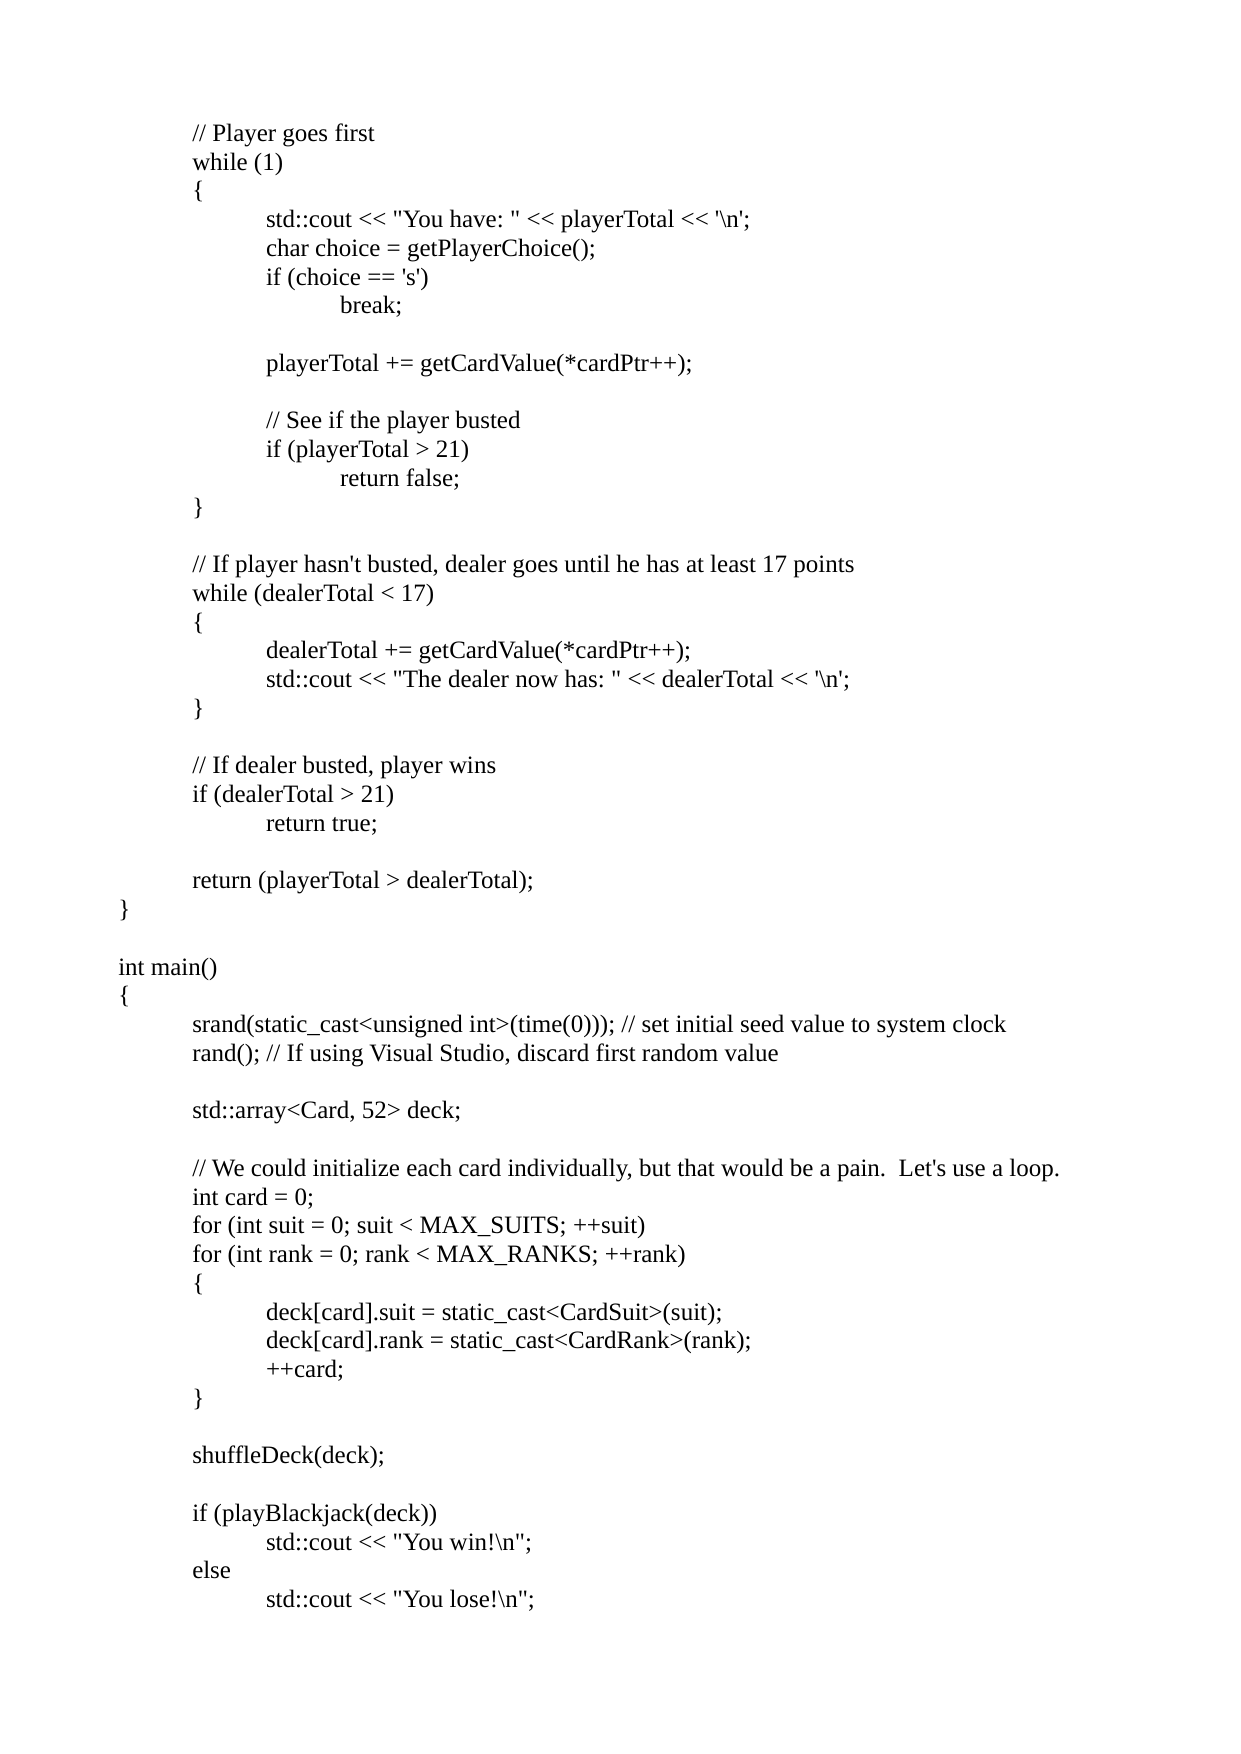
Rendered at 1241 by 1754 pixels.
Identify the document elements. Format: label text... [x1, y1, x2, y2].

text for (int rank = 0; rank < MAX_RANKS; ++rank) [118, 1239, 1122, 1268]
text // If dealer busted, player wins [118, 751, 1122, 779]
text return false; [118, 463, 1122, 492]
text std::cout << "You lose!\n"; [118, 1584, 1122, 1613]
text // See if the player busted [118, 406, 1122, 434]
text int main() [118, 952, 1122, 981]
text dealerTotal += getCardValue(*cardPtr++); [118, 636, 1122, 664]
text if (choice == 's') [118, 262, 1122, 291]
text } [118, 894, 1122, 923]
text while (1) [118, 147, 1122, 176]
text ++card; [118, 1354, 1122, 1383]
text int card = 0; [118, 1182, 1122, 1211]
text rand(); // If using Visual Studio, discard first random value [118, 1038, 1122, 1067]
text while (dealerTotal < 17) [118, 578, 1122, 607]
text playerTotal += getCardValue(*cardPtr++); [118, 348, 1122, 377]
text deck[card].suit = static_cast<CardSuit>(suit); [118, 1297, 1122, 1326]
text for (int suit = 0; suit < MAX_SUITS; ++suit) [118, 1211, 1122, 1239]
text std::array<Card, 52> deck; [118, 1096, 1122, 1124]
text // We could initialize each card individually, but that would be a pain. Let's use a loop. [118, 1153, 1122, 1182]
text std::cout << "The dealer now has: " << dealerTotal << '\n'; [118, 664, 1122, 693]
text return true; [118, 808, 1122, 837]
text { [118, 1268, 1122, 1297]
text std::cout << "You have: " << playerTotal << '\n'; [118, 204, 1122, 233]
text } [118, 693, 1122, 722]
text { [118, 176, 1122, 204]
text { [118, 981, 1122, 1009]
text break; [118, 291, 1122, 319]
text deck[card].rank = static_cast<CardRank>(rank); [118, 1326, 1122, 1354]
text } [118, 1383, 1122, 1412]
text } [118, 492, 1122, 521]
text std::cout << "You win!\n"; [118, 1527, 1122, 1556]
text srand(static_cast<unsigned int>(time(0))); // set initial seed value to system clock [118, 1009, 1122, 1038]
text // Player goes first [118, 118, 1122, 147]
text if (dealerTotal > 21) [118, 779, 1122, 808]
text shuffleDeck(deck); [118, 1441, 1122, 1469]
text if (playBlackjack(deck)) [118, 1498, 1122, 1527]
text return (playerTotal > dealerTotal); [118, 866, 1122, 894]
text else [118, 1556, 1122, 1584]
text // If player hasn't busted, dealer goes until he has at least 17 points [118, 549, 1122, 578]
text { [118, 607, 1122, 636]
text if (playerTotal > 21) [118, 434, 1122, 463]
text char choice = getPlayerChoice(); [118, 233, 1122, 262]
